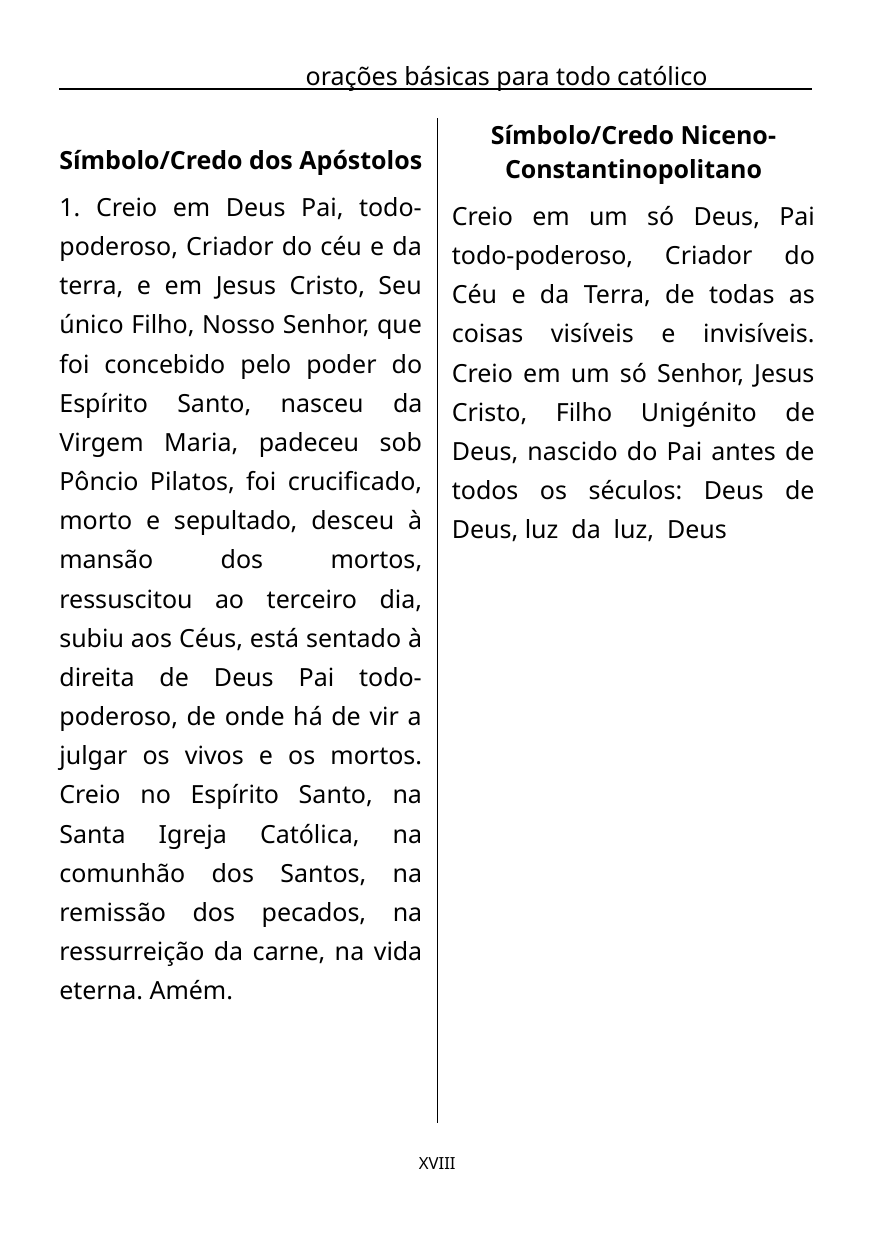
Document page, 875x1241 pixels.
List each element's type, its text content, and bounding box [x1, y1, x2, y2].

text 1. Creio em Deus Pai, todo-poderoso, Criador do céu e da terra, e em Jesus Cristo, Seu único Filho, Nosso Senhor, que foi concebido pelo poder do Espírito Santo, nasceu da Virgem Maria, padeceu sob Pôncio Pilatos, foi crucificado, morto e sepultado, desceu à mansão dos mortos, ressuscitou ao terceiro dia, subiu aos Céus, está sentado à direita de Deus Pai todo-poderoso, de onde há de vir a julgar os vivos e os mortos. Creio no Espírito Santo, na Santa Igreja Católica, na comunhão dos Santos, na remissão dos pecados, na ressurreição da carne, na vida eterna. Amém. [59, 189, 422, 1007]
text Símbolo/Credo dos Apóstolos [59, 143, 422, 177]
text Creio em um só Deus, Pai todo-poderoso, Criador do Céu e da Terra, de todas as coisas visíveis e invisíveis. Creio em um só Senhor, Jesus Cristo, Filho Unigénito de Deus, nascido do Pai antes de todos os séculos: Deus de Deus, luz da luz, Deus [452, 199, 815, 546]
text Símbolo/Credo Niceno-Constantinopolitano [452, 118, 815, 186]
